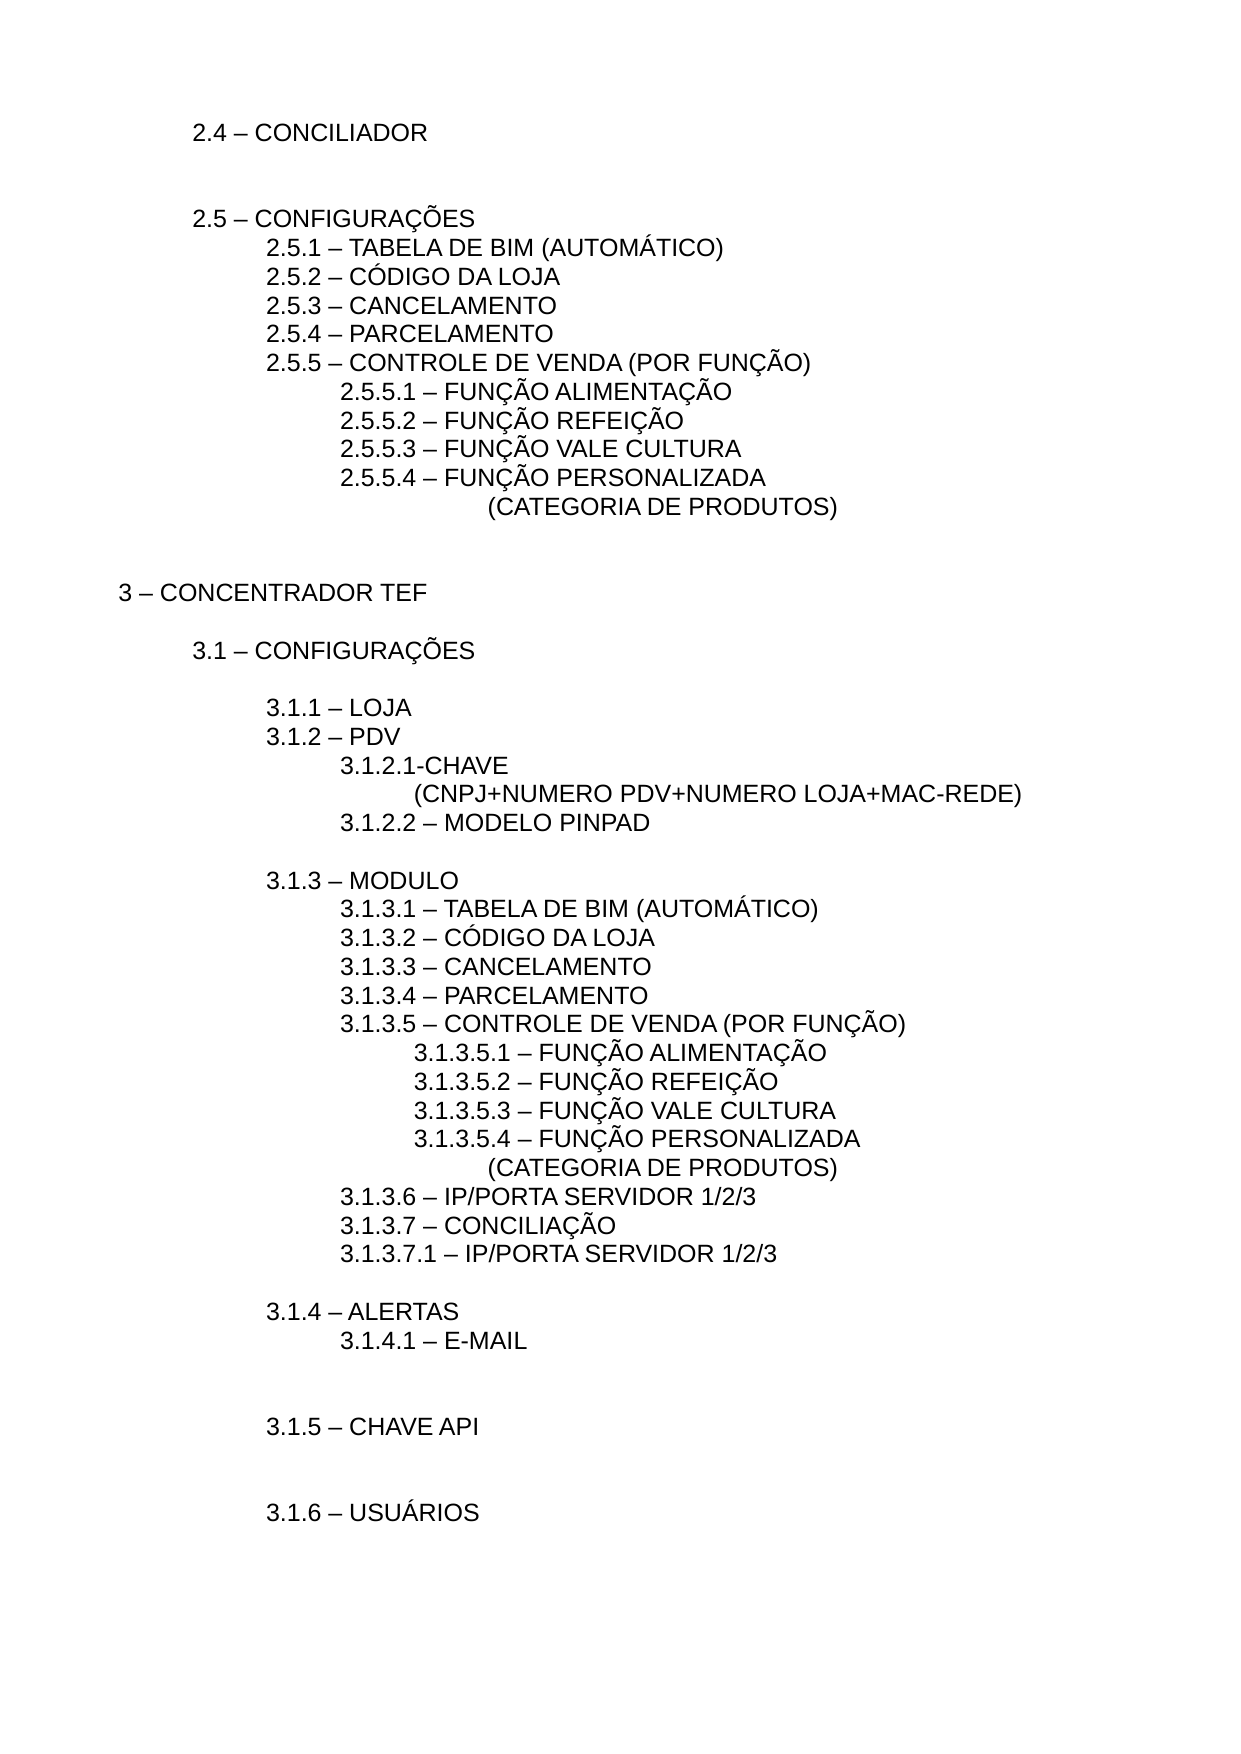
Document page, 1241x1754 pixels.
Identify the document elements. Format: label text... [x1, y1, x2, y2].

text 2.4 – CONCILIADOR [118, 118, 1122, 147]
text 3.1.3.5.1 – FUNÇÃO ALIMENTAÇÃO [118, 1038, 1122, 1067]
text 2.5.2 – CÓDIGO DA LOJA [118, 262, 1122, 291]
text (CATEGORIA DE PRODUTOS) [118, 1153, 1122, 1182]
text (CNPJ+NUMERO PDV+NUMERO LOJA+MAC-REDE) [118, 779, 1122, 808]
text 3.1.3.2 – CÓDIGO DA LOJA [118, 923, 1122, 952]
text 2.5.5.4 – FUNÇÃO PERSONALIZADA [118, 463, 1122, 492]
text 3.1.3.6 – IP/PORTA SERVIDOR 1/2/3 [118, 1182, 1122, 1211]
text 3 – CONCENTRADOR TEF [118, 578, 1122, 607]
text 3.1.3.7 – CONCILIAÇÃO [118, 1211, 1122, 1239]
text 2.5.5.3 – FUNÇÃO VALE CULTURA [118, 434, 1122, 463]
text 3.1.3.5.2 – FUNÇÃO REFEIÇÃO [118, 1067, 1122, 1096]
text 3.1.3.5 – CONTROLE DE VENDA (POR FUNÇÃO) [118, 1009, 1122, 1038]
text 3.1.3.4 – PARCELAMENTO [118, 981, 1122, 1009]
text 3.1.3.1 – TABELA DE BIM (AUTOMÁTICO) [118, 894, 1122, 923]
text 2.5 – CONFIGURAÇÕES [118, 204, 1122, 233]
text 2.5.1 – TABELA DE BIM (AUTOMÁTICO) [118, 233, 1122, 262]
text 3.1.2.2 – MODELO PINPAD [118, 808, 1122, 837]
text 2.5.5.1 – FUNÇÃO ALIMENTAÇÃO [118, 377, 1122, 406]
text 3.1.3.3 – CANCELAMENTO [118, 952, 1122, 981]
text 2.5.5.2 – FUNÇÃO REFEIÇÃO [118, 406, 1122, 434]
text 3.1.2.1-CHAVE [118, 751, 1122, 779]
text 2.5.3 – CANCELAMENTO [118, 291, 1122, 319]
text (CATEGORIA DE PRODUTOS) [118, 492, 1122, 521]
text 3.1.4.1 – E-MAIL [118, 1326, 1122, 1354]
text 2.5.5 – CONTROLE DE VENDA (POR FUNÇÃO) [118, 348, 1122, 377]
text 3.1.3.5.4 – FUNÇÃO PERSONALIZADA [118, 1124, 1122, 1153]
text 3.1.3.7.1 – IP/PORTA SERVIDOR 1/2/3 [118, 1239, 1122, 1268]
text 3.1.6 – USUÁRIOS [118, 1498, 1122, 1527]
text 3.1.1 – LOJA [118, 693, 1122, 722]
text 3.1.3.5.3 – FUNÇÃO VALE CULTURA [118, 1096, 1122, 1124]
text 3.1.5 – CHAVE API [118, 1412, 1122, 1441]
text 3.1 – CONFIGURAÇÕES [118, 636, 1122, 664]
text 2.5.4 – PARCELAMENTO [118, 319, 1122, 348]
text 3.1.4 – ALERTAS [118, 1297, 1122, 1326]
text 3.1.3 – MODULO [118, 866, 1122, 894]
text 3.1.2 – PDV [118, 722, 1122, 751]
